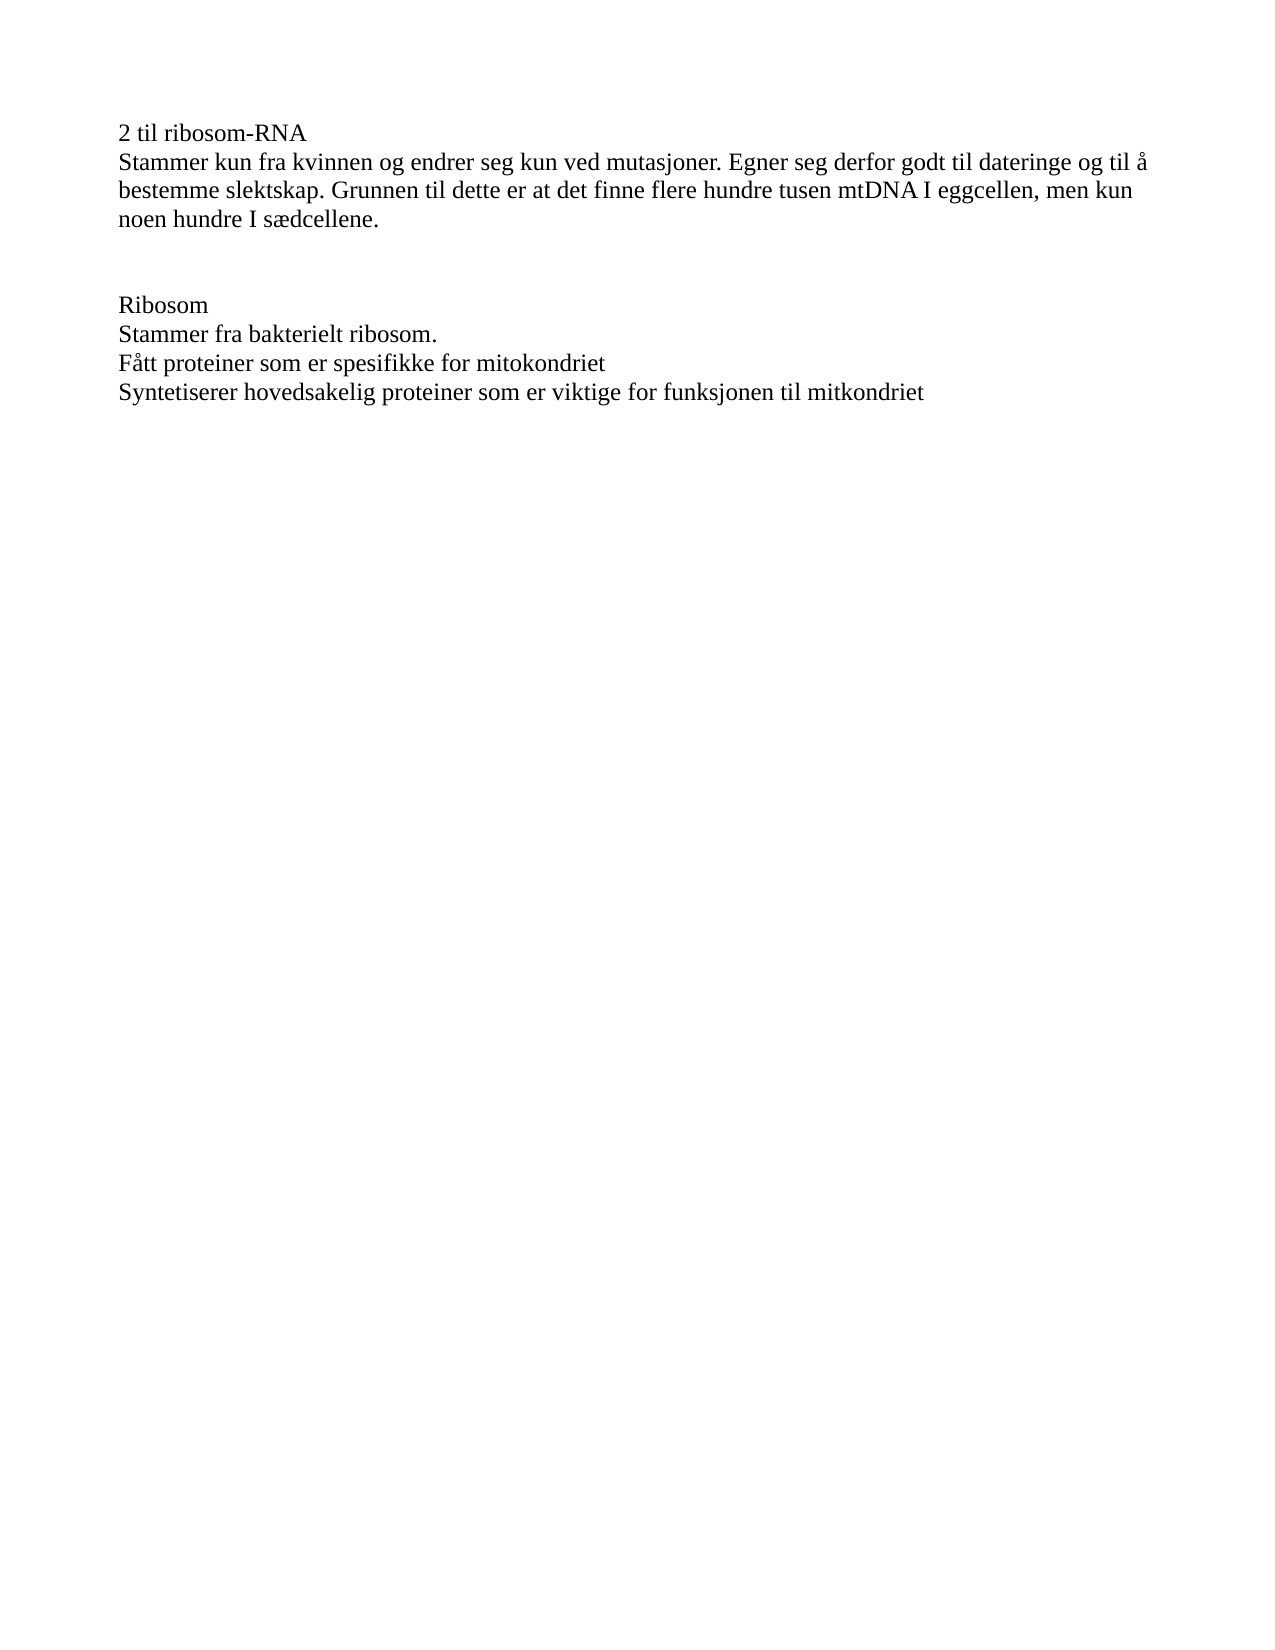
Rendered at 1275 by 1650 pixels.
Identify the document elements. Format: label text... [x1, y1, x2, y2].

text 2 til ribosom-RNA [118, 118, 1157, 147]
text Syntetiserer hovedsakelig proteiner som er viktige for funksjonen til mitkondriet [118, 377, 1157, 406]
text Stammer kun fra kvinnen og endrer seg kun ved mutasjoner. Egner seg derfor godt til dateringe og til å bestemme slektskap. Grunnen til dette er at det finne flere hundre tusen mtDNA I eggcellen, men kun noen hundre I sædcellene. [118, 147, 1157, 233]
text Stammer fra bakterielt ribosom. [118, 319, 1157, 348]
text Ribosom [118, 291, 1157, 319]
text Fått proteiner som er spesifikke for mitokondriet [118, 348, 1157, 377]
